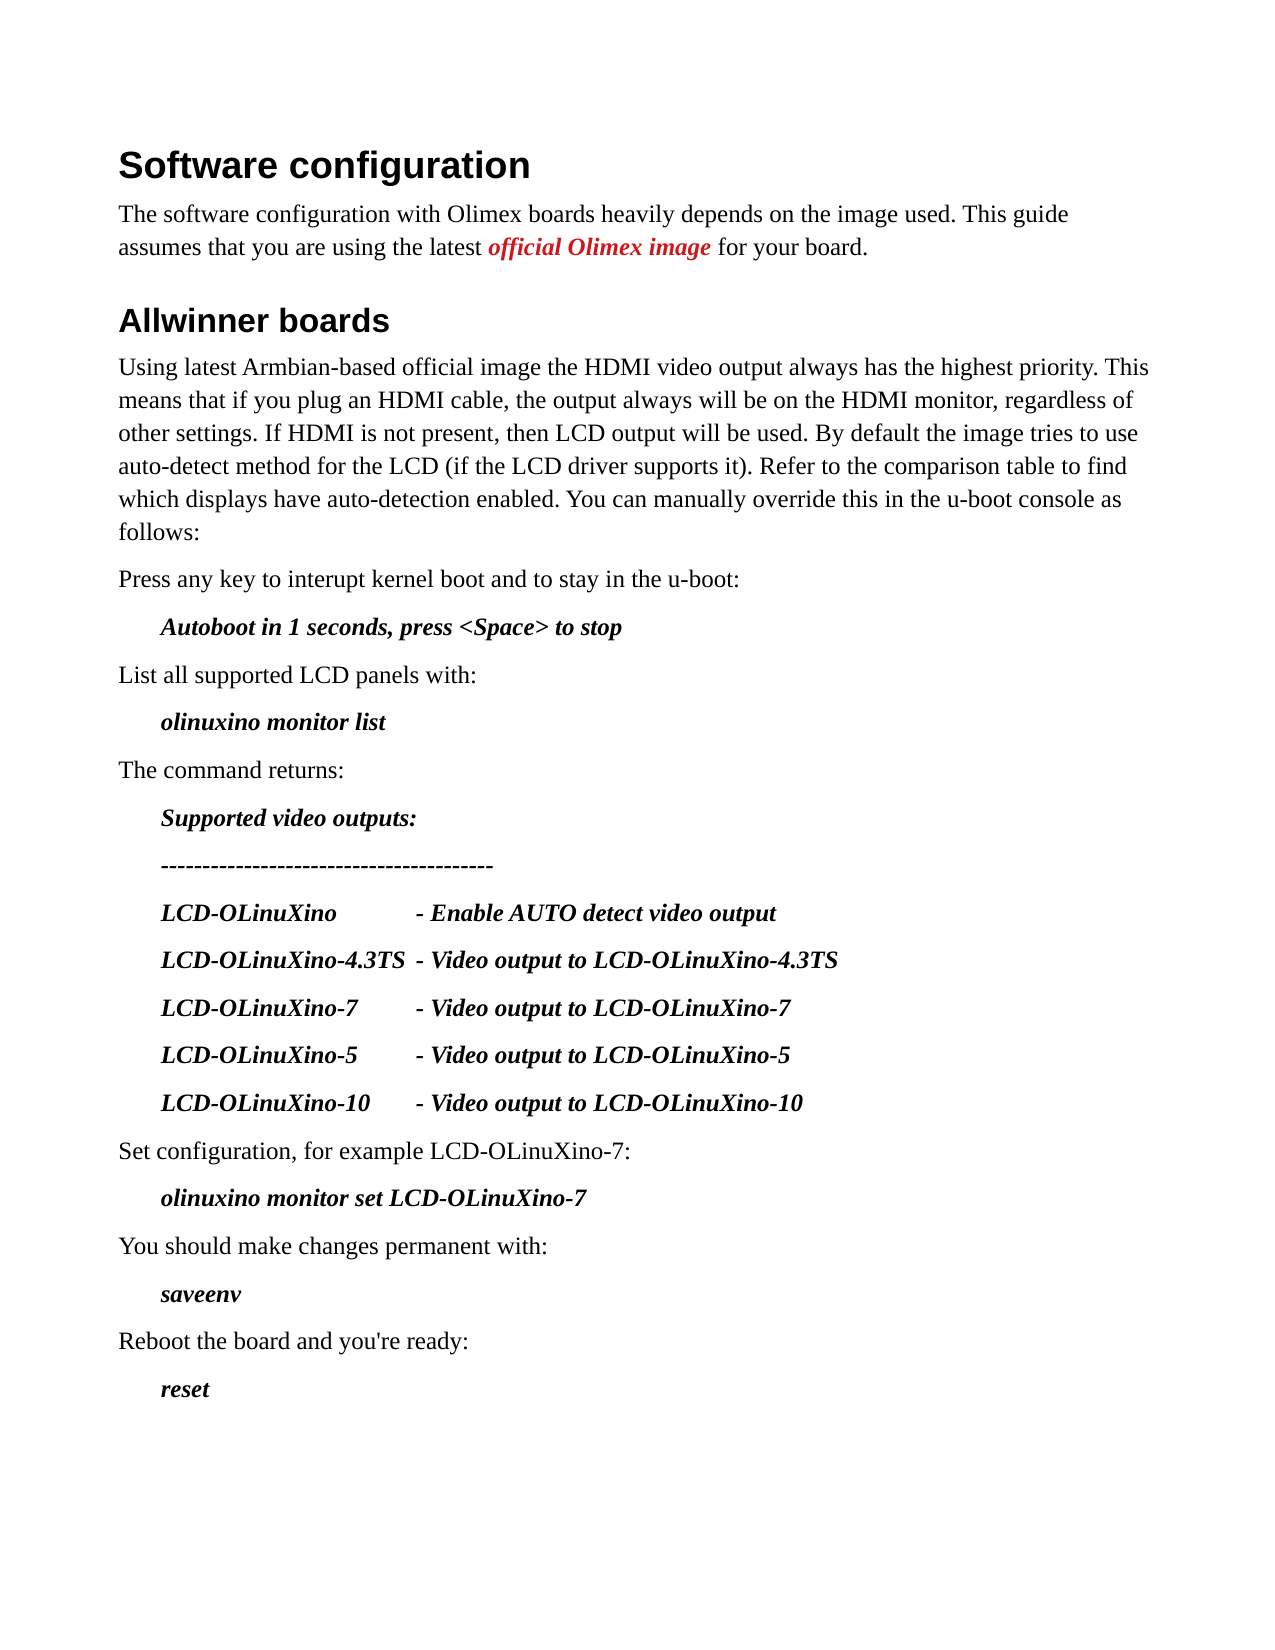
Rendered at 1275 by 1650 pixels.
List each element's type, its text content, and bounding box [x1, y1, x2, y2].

text The command returns: [118, 755, 1157, 784]
text Press any key to interupt kernel boot and to stay in the u-boot: [118, 564, 1157, 593]
text reset [118, 1374, 1157, 1403]
subtitle Software configuration [118, 143, 1157, 187]
text olinuxino monitor set LCD-OLinuXino-7 [118, 1183, 1157, 1212]
text LCD-OLinuXino-5 - Video output to LCD-OLinuXino-5 [118, 1041, 1157, 1069]
text LCD-OLinuXino-10 - Video output to LCD-OLinuXino-10 [118, 1088, 1157, 1117]
text Set configuration, for example LCD-OLinuXino-7: [118, 1136, 1157, 1164]
subtitle Allwinner boards [118, 301, 1157, 339]
text saveenv [118, 1279, 1157, 1307]
text You should make changes permanent with: [118, 1231, 1157, 1260]
text Autoboot in 1 seconds, press <Space> to stop [118, 612, 1157, 641]
text olinuxino monitor list [118, 707, 1157, 736]
text ---------------------------------------- [118, 850, 1157, 879]
text Reboot the board and you're ready: [118, 1326, 1157, 1355]
text LCD-OLinuXino - Enable AUTO detect video output [118, 898, 1157, 927]
text The software configuration with Olimex boards heavily depends on the image used. This guide assumes that you are using the latest official Olimex image for your board. [118, 199, 1157, 261]
text LCD-OLinuXino-7 - Video output to LCD-OLinuXino-7 [118, 993, 1157, 1022]
text List all supported LCD panels with: [118, 660, 1157, 688]
text Supported video outputs: [118, 803, 1157, 831]
text Using latest Armbian-based official image the HDMI video output always has the highest priority. This means that if you plug an HDMI cable, the output always will be on the HDMI monitor, regardless of other settings. If HDMI is not present, then LCD output will be used. By default the image tries to use auto-detect method for the LCD (if the LCD driver supports it). Refer to the comparison table to find which displays have auto-detection enabled. You can manually override this in the u-boot console as follows: [118, 352, 1157, 546]
text LCD-OLinuXino-4.3TS - Video output to LCD-OLinuXino-4.3TS [118, 945, 1157, 974]
